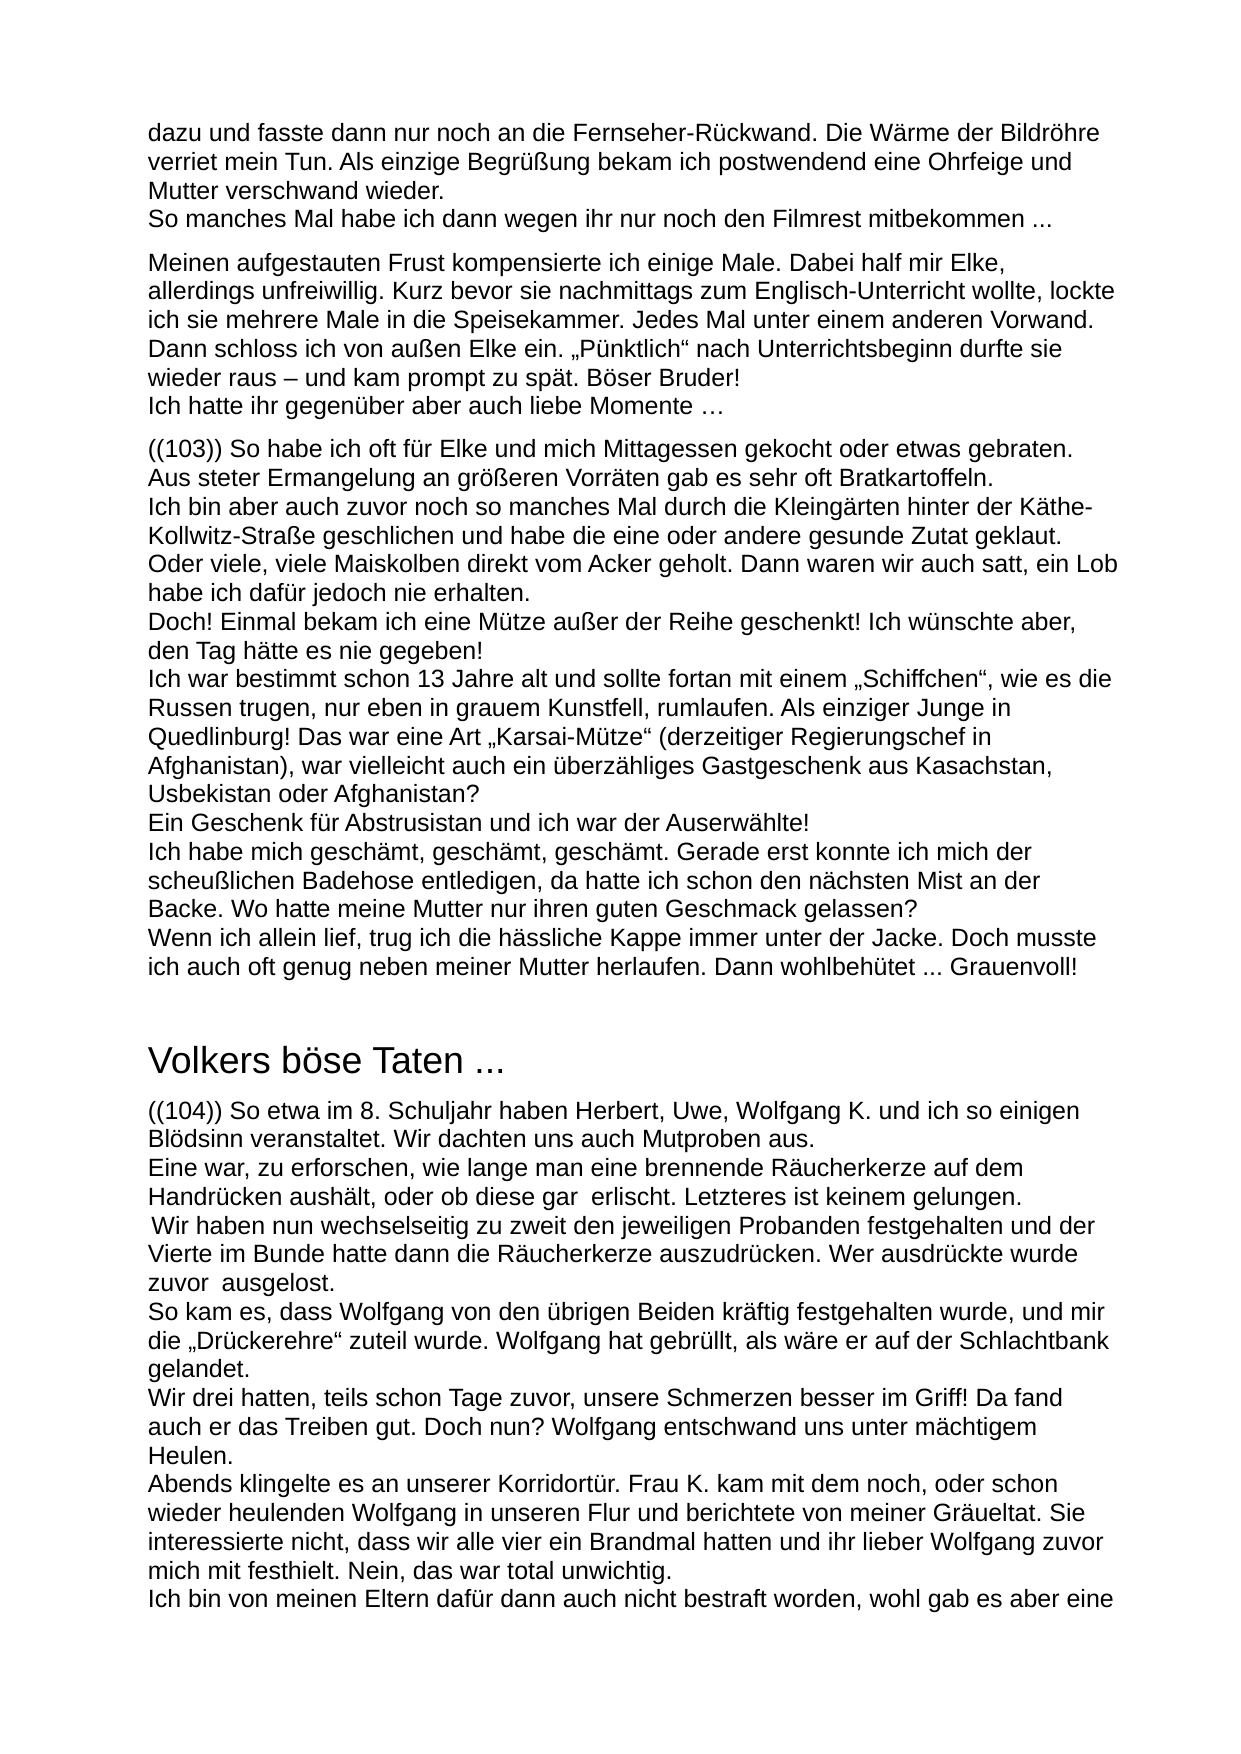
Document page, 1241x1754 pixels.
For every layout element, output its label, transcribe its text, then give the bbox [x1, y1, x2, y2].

text Ich habe mich geschämt, geschämt, geschämt. Gerade erst konnte ich mich der scheußlichen Badehose entledigen, da hatte ich schon den nächsten Mist an der Backe. Wo hatte meine Mutter nur ihren guten Geschmack gelassen? [148, 837, 1119, 923]
text dazu und fasste dann nur noch an die Fernseher-Rückwand. Die Wärme der Bildröhre verriet mein Tun. Als einzige Begrüßung bekam ich postwendend eine Ohrfeige und Mutter verschwand wieder. [148, 118, 1119, 204]
text Meinen aufgestauten Frust kompensierte ich einige Male. Dabei half mir Elke, allerdings unfreiwillig. Kurz bevor sie nachmittags zum Englisch-Unterricht wollte, lockte ich sie mehrere Male in die Speisekammer. Jedes Mal unter einem anderen Vorwand. Dann schloss ich von außen Elke ein. „Pünktlich“ nach Unterrichtsbeginn durfte sie wieder raus – und kam prompt zu spät. Böser Bruder! [148, 247, 1119, 391]
text Ich hatte ihr gegenüber aber auch liebe Momente … [148, 391, 1119, 420]
text ((104)) So etwa im 8. Schuljahr haben Herbert, Uwe, Wolfgang K. und ich so einigen Blödsinn veranstaltet. Wir dachten uns auch Mutproben aus. [148, 1096, 1119, 1153]
text Wenn ich allein lief, trug ich die hässliche Kappe immer unter der Jacke. Doch musste ich auch oft genug neben meiner Mutter herlaufen. Dann wohlbehütet ... Grauenvoll! [148, 923, 1119, 981]
text Eine war, zu erforschen, wie lange man eine brennende Räucherkerze auf dem Handrücken aushält, oder ob diese gar erlischt. Letzteres ist keinem gelungen. [148, 1153, 1119, 1211]
text So kam es, dass Wolfgang von den übrigen Beiden kräftig festgehalten wurde, und mir die „Drückerehre“ zuteil wurde. Wolfgang hat gebrüllt, als wäre er auf der Schlachtbank gelandet. [148, 1297, 1119, 1383]
text Ich bin von meinen Eltern dafür dann auch nicht bestraft worden, wohl gab es aber eine [148, 1584, 1119, 1613]
text Ein Geschenk für Abstrusistan und ich war der Auserwählte! [148, 808, 1119, 837]
text So manches Mal habe ich dann wegen ihr nur noch den Filmrest mitbekommen ... [148, 204, 1119, 233]
text Ich war bestimmt schon 13 Jahre alt und sollte fortan mit einem „Schiffchen“, wie es die Russen trugen, nur eben in grauem Kunstfell, rumlaufen. Als einziger Junge in Quedlinburg! Das war eine Art „Karsai-Mütze“ (derzeitiger Regierungschef in Afghanistan), war vielleicht auch ein überzähliges Gastgeschenk aus Kasachstan, Usbekistan oder Afghanistan? [148, 664, 1119, 808]
text ((103)) So habe ich oft für Elke und mich Mittagessen gekocht oder etwas gebraten. Aus steter Ermangelung an größeren Vorräten gab es sehr oft Bratkartoffeln. [148, 434, 1119, 492]
text Volkers böse Taten ... [148, 1038, 1119, 1081]
text Ich bin aber auch zuvor noch so manches Mal durch die Kleingärten hinter der Käthe-Kollwitz-Straße geschlichen und habe die eine oder andere gesunde Zutat geklaut. Oder viele, viele Maiskolben direkt vom Acker geholt. Dann waren wir auch satt, ein Lob habe ich dafür jedoch nie erhalten. [148, 492, 1119, 607]
text Abends klingelte es an unserer Korridortür. Frau K. kam mit dem noch, oder schon wieder heulenden Wolfgang in unseren Flur und berichtete von meiner Gräueltat. Sie interessierte nicht, dass wir alle vier ein Brandmal hatten und ihr lieber Wolfgang zuvor mich mit festhielt. Nein, das war total unwichtig. [148, 1469, 1119, 1584]
text Wir haben nun wechselseitig zu zweit den jeweiligen Probanden festgehalten und der Vierte im Bunde hatte dann die Räucherkerze auszudrücken. Wer ausdrückte wurde zuvor ausgelost. [148, 1211, 1119, 1297]
text Wir drei hatten, teils schon Tage zuvor, unsere Schmerzen besser im Griff! Da fand auch er das Treiben gut. Doch nun? Wolfgang entschwand uns unter mächtigem Heulen. [148, 1383, 1119, 1469]
text Doch! Einmal bekam ich eine Mütze außer der Reihe geschenkt! Ich wünschte aber, den Tag hätte es nie gegeben! [148, 607, 1119, 664]
